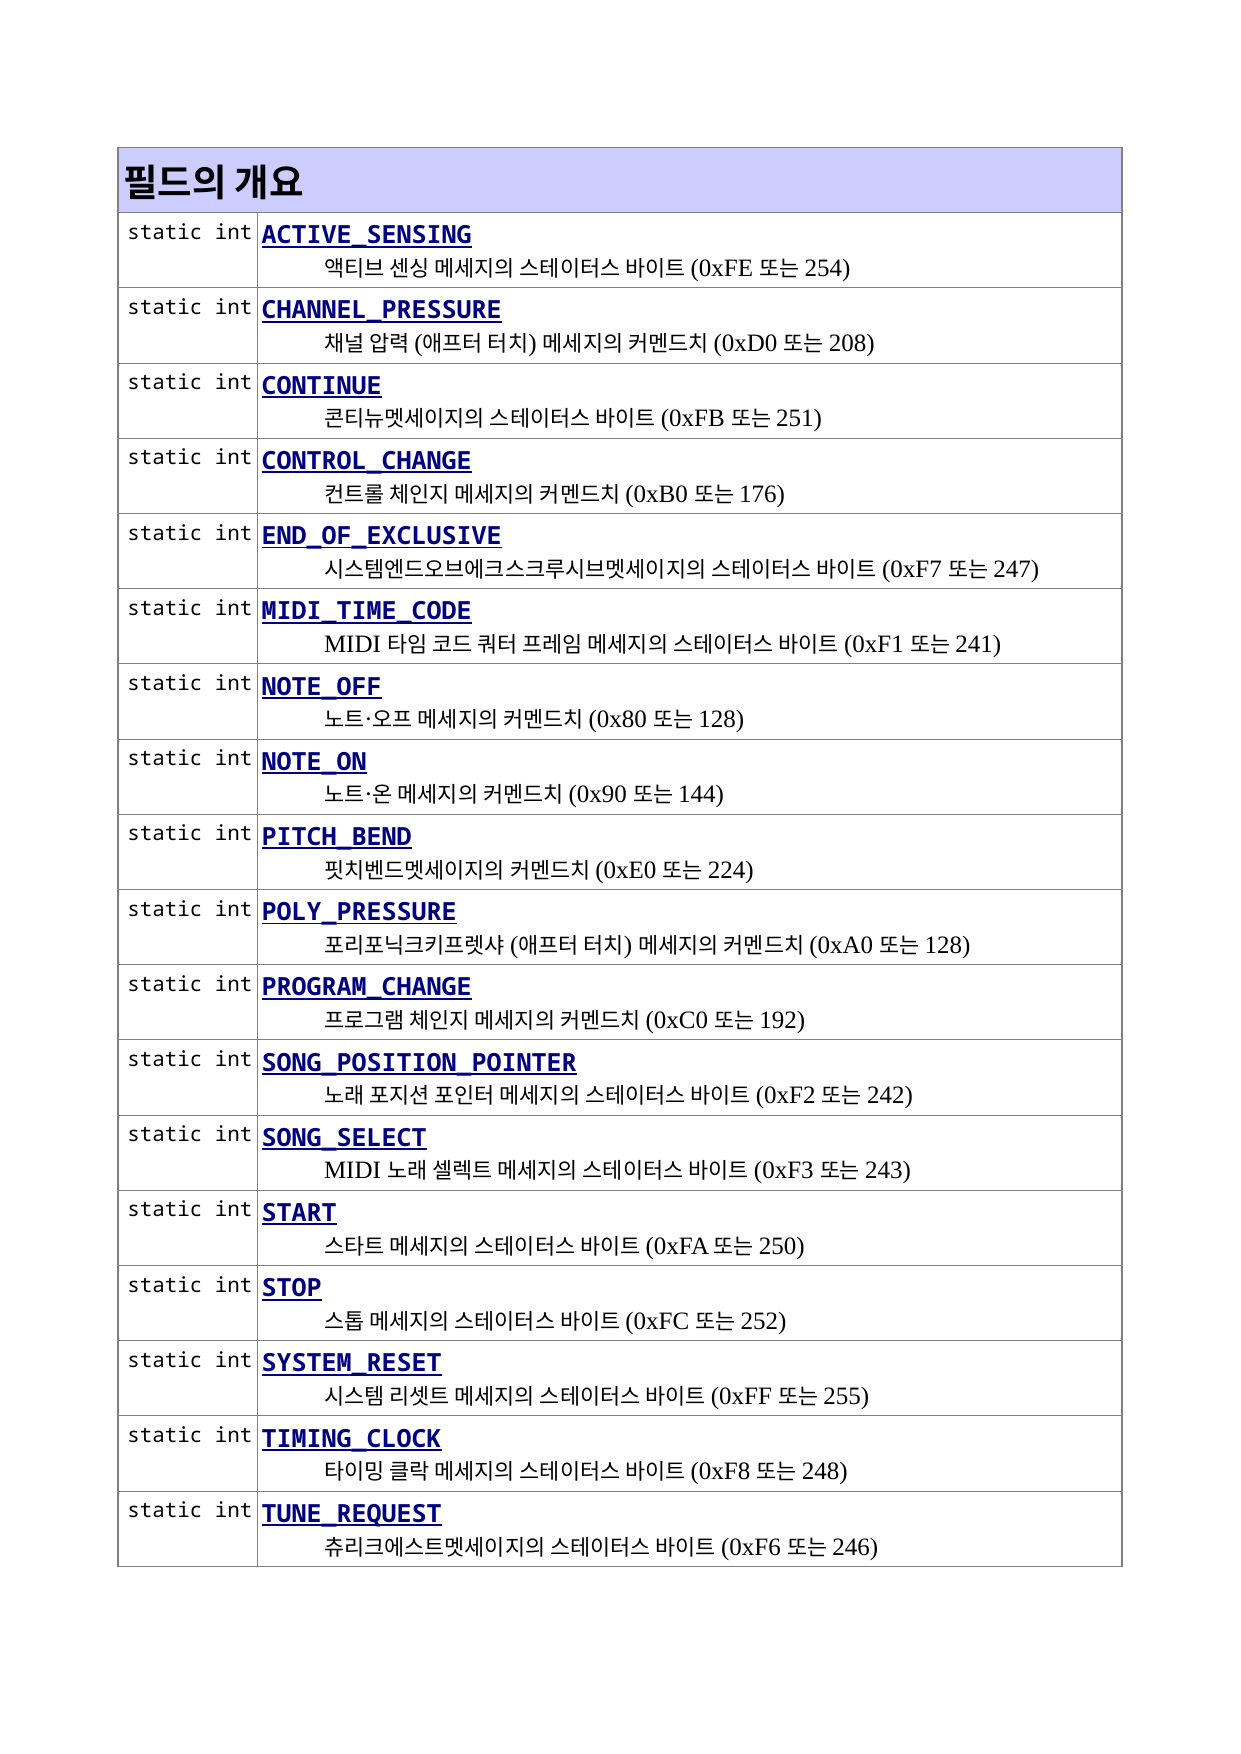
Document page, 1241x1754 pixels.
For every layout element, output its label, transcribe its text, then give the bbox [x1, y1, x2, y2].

table_cell static int [119, 1492, 257, 1566]
table_cell NOTE_OFF 노트·오프 메세지의 커멘드치 (0x80 또는 128) [258, 664, 1121, 738]
table_cell static int [119, 815, 257, 889]
table_cell SONG_SELECT MIDI 노래 셀렉트 메세지의 스테이터스 바이트 (0xF3 또는 243) [258, 1116, 1121, 1190]
table_cell POLY_PRESSURE 포리포닉크키프렛샤 (애프터 터치) 메세지의 커멘드치 (0xA0 또는 128) [258, 890, 1121, 964]
table_cell static int [119, 364, 257, 438]
table_cell static int [119, 439, 257, 513]
table_cell SONG_POSITION_POINTER 노래 포지션 포인터 메세지의 스테이터스 바이트 (0xF2 또는 242) [258, 1040, 1121, 1114]
table_cell static int [119, 1040, 257, 1114]
table_cell STOP 스톱 메세지의 스테이터스 바이트 (0xFC 또는 252) [258, 1266, 1121, 1340]
table_cell static int [119, 965, 257, 1039]
table_cell static int [119, 1191, 257, 1265]
table_cell ACTIVE_SENSING 액티브 센싱 메세지의 스테이터스 바이트 (0xFE 또는 254) [258, 213, 1121, 287]
table_cell static int [119, 1416, 257, 1491]
table_cell static int [119, 514, 257, 588]
table_cell static int [119, 740, 257, 814]
table_cell NOTE_ON 노트·온 메세지의 커멘드치 (0x90 또는 144) [258, 740, 1121, 814]
table_cell PITCH_BEND 핏치벤드멧세이지의 커멘드치 (0xE0 또는 224) [258, 815, 1121, 889]
table_cell static int [119, 589, 257, 663]
table_cell TIMING_CLOCK 타이밍 클락 메세지의 스테이터스 바이트 (0xF8 또는 248) [258, 1416, 1121, 1491]
table_cell static int [119, 288, 257, 362]
table_cell START 스타트 메세지의 스테이터스 바이트 (0xFA 또는 250) [258, 1191, 1121, 1265]
table_cell MIDI_TIME_CODE MIDI 타임 코드 쿼터 프레임 메세지의 스테이터스 바이트 (0xF1 또는 241) [258, 589, 1121, 663]
table_cell static int [119, 890, 257, 964]
table_cell static int [119, 1266, 257, 1340]
table_cell SYSTEM_RESET 시스템 리셋트 메세지의 스테이터스 바이트 (0xFF 또는 255) [258, 1341, 1121, 1415]
table_cell CONTINUE 콘티뉴멧세이지의 스테이터스 바이트 (0xFB 또는 251) [258, 364, 1121, 438]
table_cell static int [119, 664, 257, 738]
table_cell static int [119, 1341, 257, 1415]
table_cell CONTROL_CHANGE 컨트롤 체인지 메세지의 커멘드치 (0xB0 또는 176) [258, 439, 1121, 513]
table_cell TUNE_REQUEST 츄리크에스트멧세이지의 스테이터스 바이트 (0xF6 또는 246) [258, 1492, 1121, 1566]
table_cell CHANNEL_PRESSURE 채널 압력 (애프터 터치) 메세지의 커멘드치 (0xD0 또는 208) [258, 288, 1121, 362]
table_header 필드의 개요 [119, 148, 1121, 212]
table_cell PROGRAM_CHANGE 프로그램 체인지 메세지의 커멘드치 (0xC0 또는 192) [258, 965, 1121, 1039]
table_cell static int [119, 213, 257, 287]
table_cell static int [119, 1116, 257, 1190]
table_cell END_OF_EXCLUSIVE 시스템엔드오브에크스크루시브멧세이지의 스테이터스 바이트 (0xF7 또는 247) [258, 514, 1121, 588]
